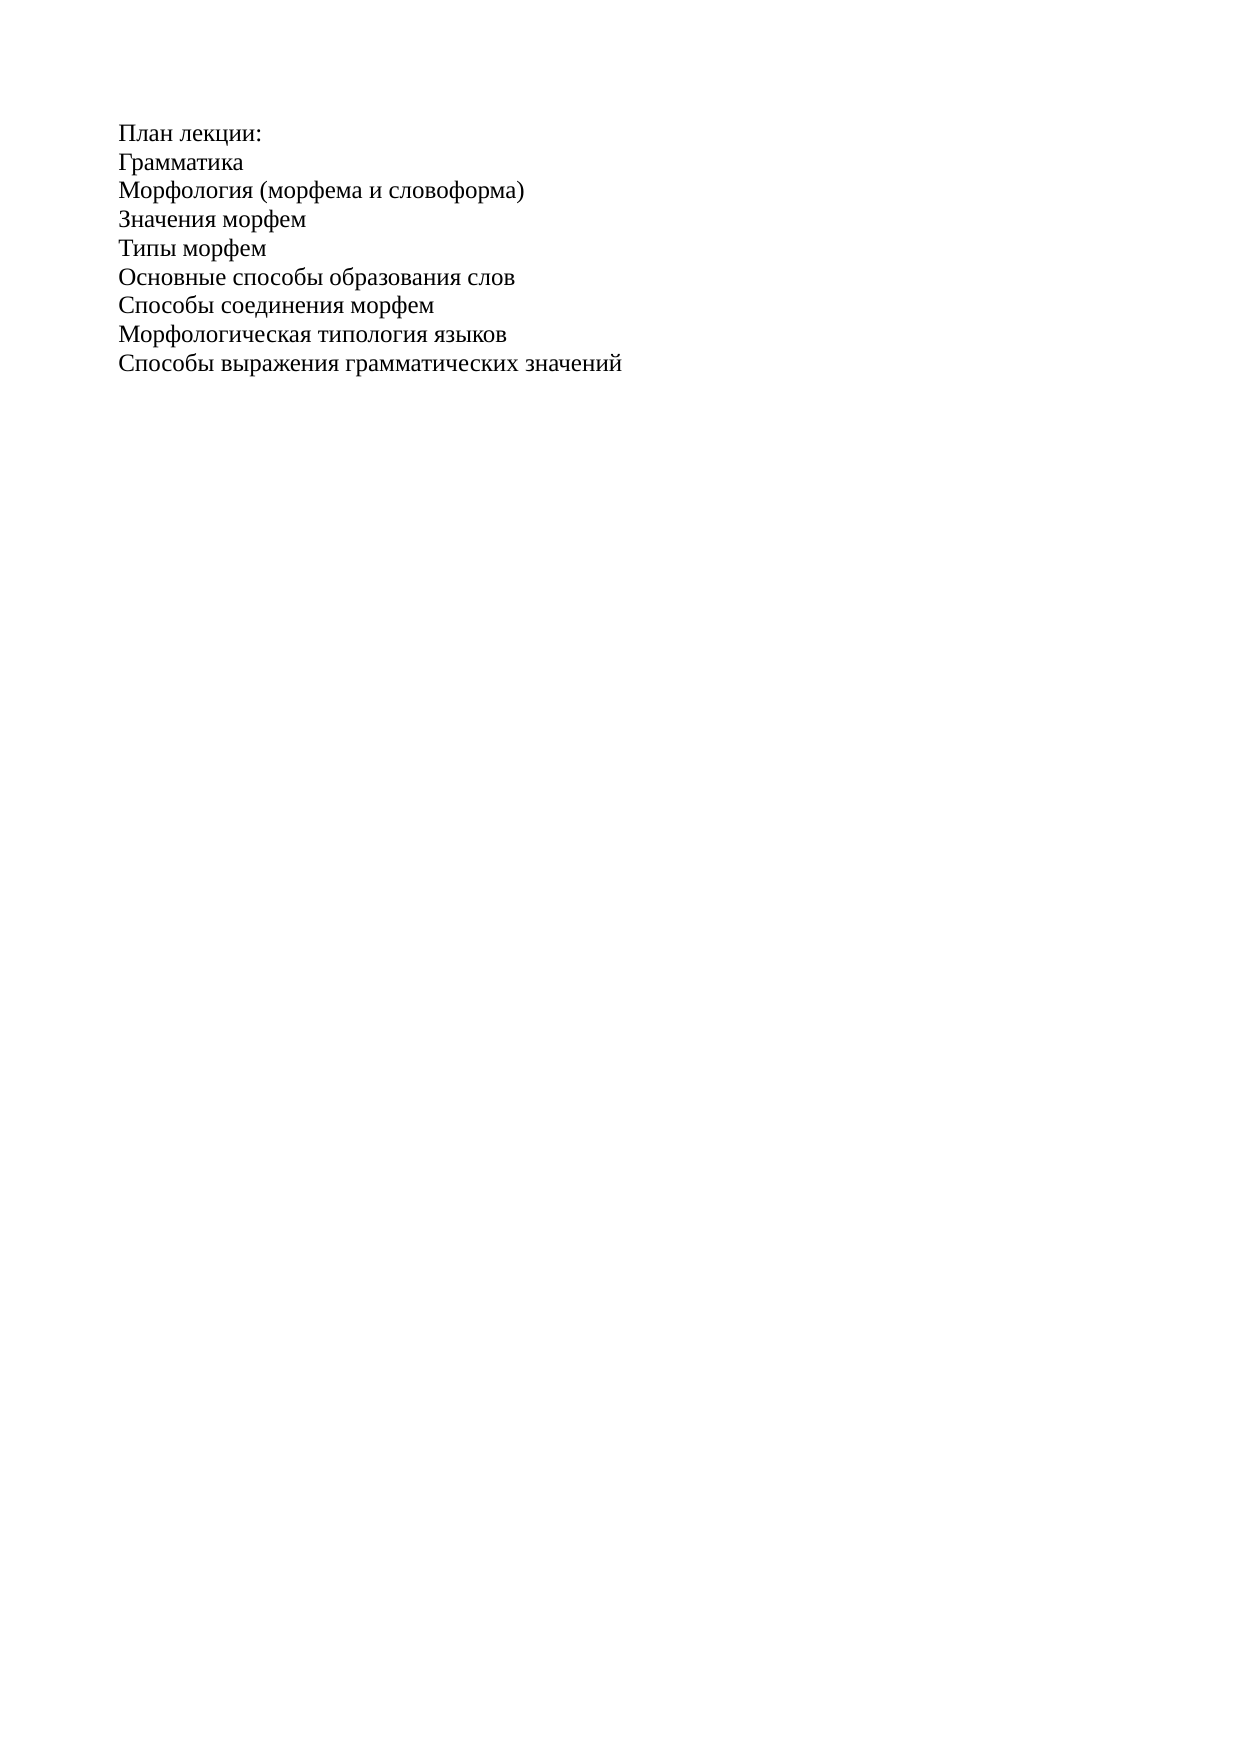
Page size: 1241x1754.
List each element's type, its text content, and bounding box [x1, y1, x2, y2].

text Морфологическая типология языков [118, 319, 1122, 348]
text Грамматика [118, 147, 1122, 176]
text Морфология (морфема и словоформа) [118, 176, 1122, 204]
text Способы соединения морфем [118, 291, 1122, 319]
text Значения морфем [118, 204, 1122, 233]
text Типы морфем [118, 233, 1122, 262]
text Способы выражения грамматических значений [118, 348, 1122, 377]
text Основные способы образования слов [118, 262, 1122, 291]
text План лекции: [118, 118, 1122, 147]
